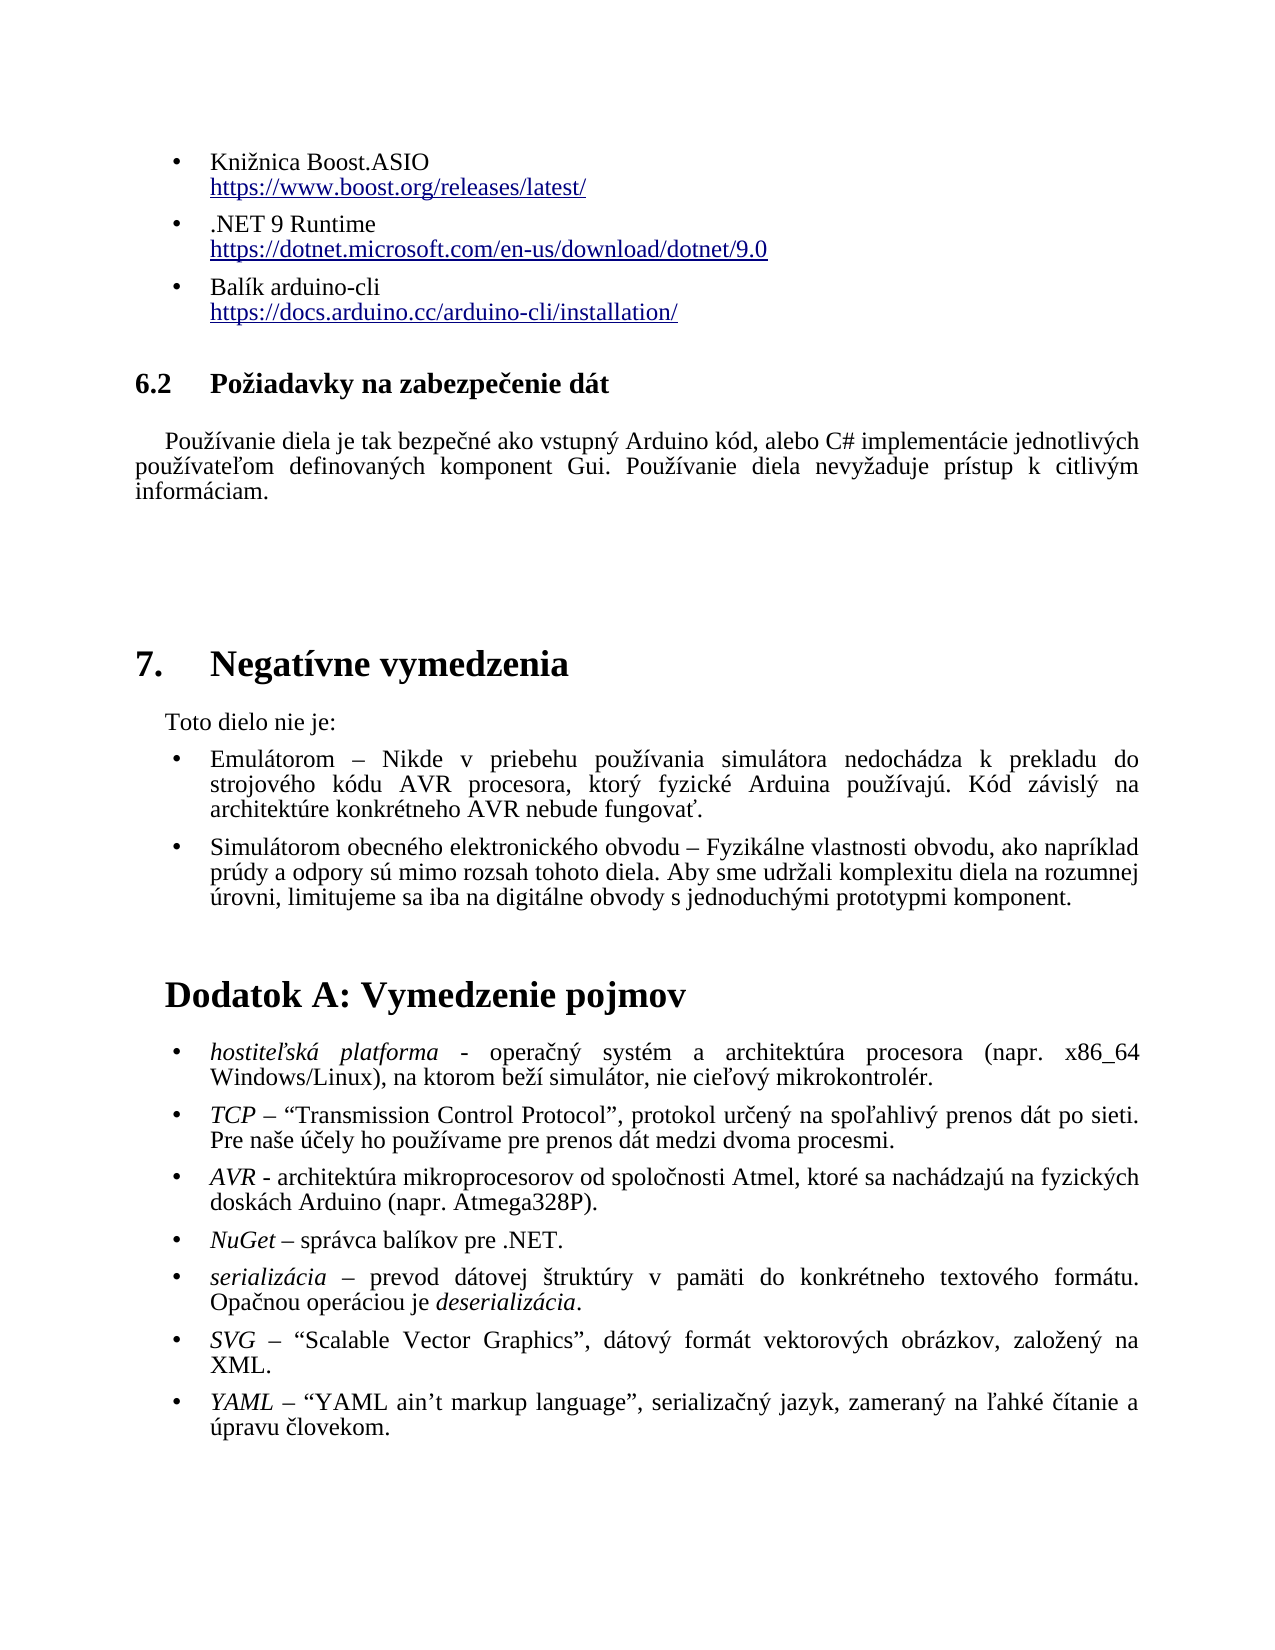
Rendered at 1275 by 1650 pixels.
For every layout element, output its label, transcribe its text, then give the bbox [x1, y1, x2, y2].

list Knižnica Boost.ASIO https://www.boost.org/releases/latest/ [172, 150, 1140, 200]
text Používanie diela je tak bezpečné ako vstupný Arduino kód, alebo C# implementácie jednotlivých používateľom definovaných komponent Gui. Používanie diela nevyžaduje prístup k citlivým informáciam. [135, 429, 1140, 504]
list SVG – “Scalable Vector Graphics”, dátový formát vektorových obrázkov, založený na XML. [172, 1328, 1140, 1378]
list hostiteľská platforma - operačný systém a architektúra procesora (napr. x86_64 Windows/Linux), na ktorom beží simulátor, nie cieľový mikrokontrolér. [172, 1041, 1140, 1091]
list Simulátorom obecného elektronického obvodu – Fyzikálne vlastnosti obvodu, ako napríklad prúdy a odpory sú mimo rozsah tohoto diela. Aby sme udržali komplexitu diela na rozumnej úrovni, limitujeme sa iba na digitálne obvody s jednoduchými prototypmi komponent. [172, 835, 1140, 910]
list NuGet – správca balíkov pre .NET. [172, 1228, 1140, 1253]
list Balík arduino-cli https://docs.arduino.cc/arduino-cli/installation/ [172, 275, 1140, 325]
list Emulátorom – Nikde v priebehu používania simulátora nedochádza k prekladu do strojového kódu AVR procesora, ktorý fyzické Arduina používajú. Kód závislý na architektúre konkrétneho AVR nebude fungovať. [172, 747, 1140, 822]
text Dodatok A: Vymedzenie pojmov [135, 972, 1140, 1016]
subtitle Negatívne vymedzenia [135, 642, 1140, 685]
list TCP – “Transmission Control Protocol”, protokol určený na spoľahlivý prenos dát po sieti. Pre naše účely ho používame pre prenos dát medzi dvoma procesmi. [172, 1103, 1140, 1153]
list YAML – “YAML ain’t markup language”, serializačný jazyk, zameraný na ľahké čítanie a úpravu človekom. [172, 1391, 1140, 1441]
list .NET 9 Runtime https://dotnet.microsoft.com/en-us/download/dotnet/9.0 [172, 212, 1140, 262]
text Toto dielo nie je: [135, 710, 1140, 735]
subtitle Požiadavky na zabezpečenie dát [135, 367, 1140, 400]
list AVR - architektúra mikroprocesorov od spoločnosti Atmel, ktoré sa nachádzajú na fyzických doskách Arduino (napr. Atmega328P). [172, 1166, 1140, 1216]
list serializácia – prevod dátovej štruktúry v pamäti do konkrétneho textového formátu. Opačnou operáciou je deserializácia. [172, 1266, 1140, 1316]
